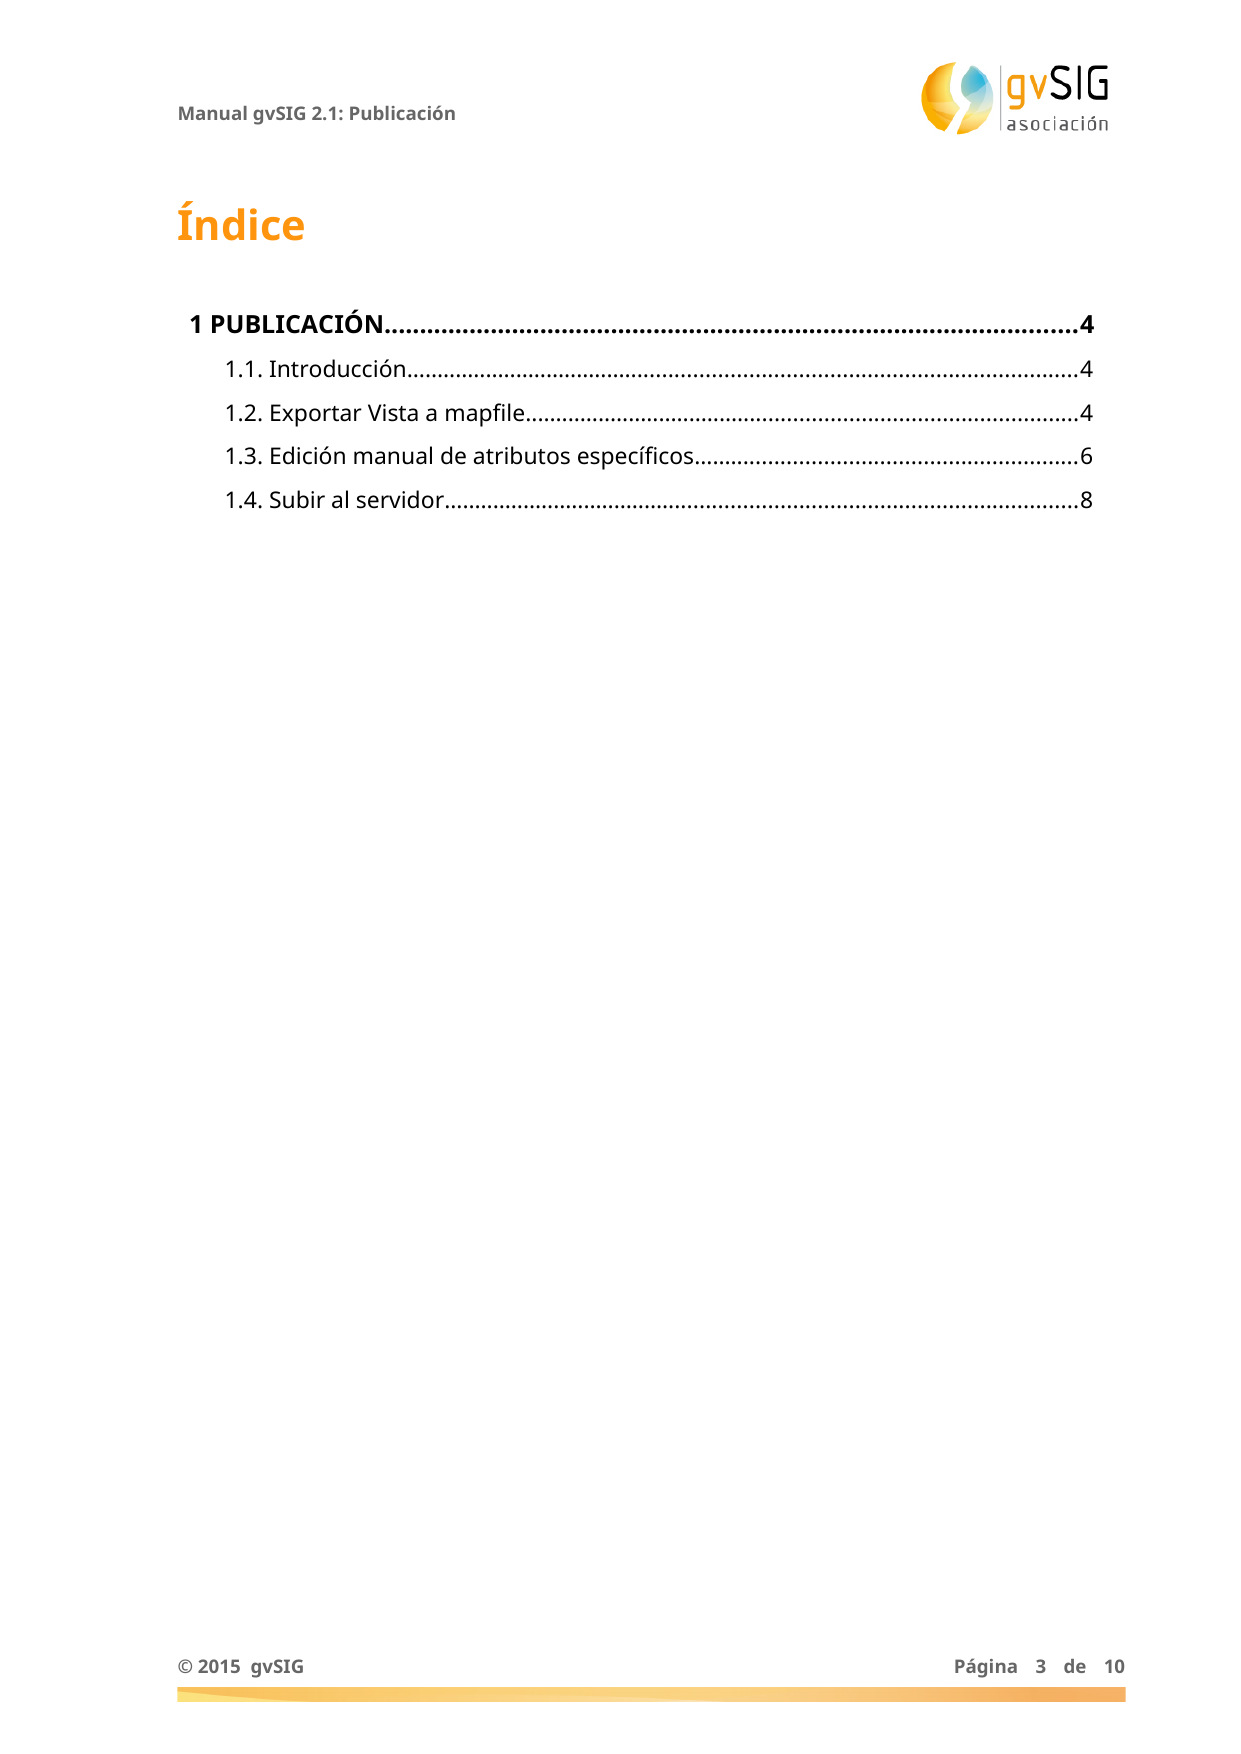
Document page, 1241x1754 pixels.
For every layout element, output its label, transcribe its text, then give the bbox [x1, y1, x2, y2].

text 1.4. Subir al servidor 8 [218, 484, 1125, 515]
text 1.3. Edición manual de atributos específicos 6 [218, 440, 1125, 472]
picture [177, 1687, 1126, 1702]
text 1 Publicación 4 [189, 306, 1125, 340]
picture [902, 47, 1122, 148]
text Índice [177, 196, 1125, 253]
text 1.2. Exportar Vista a mapfile 4 [218, 397, 1125, 428]
text 1.1. Introducción 4 [218, 353, 1125, 384]
